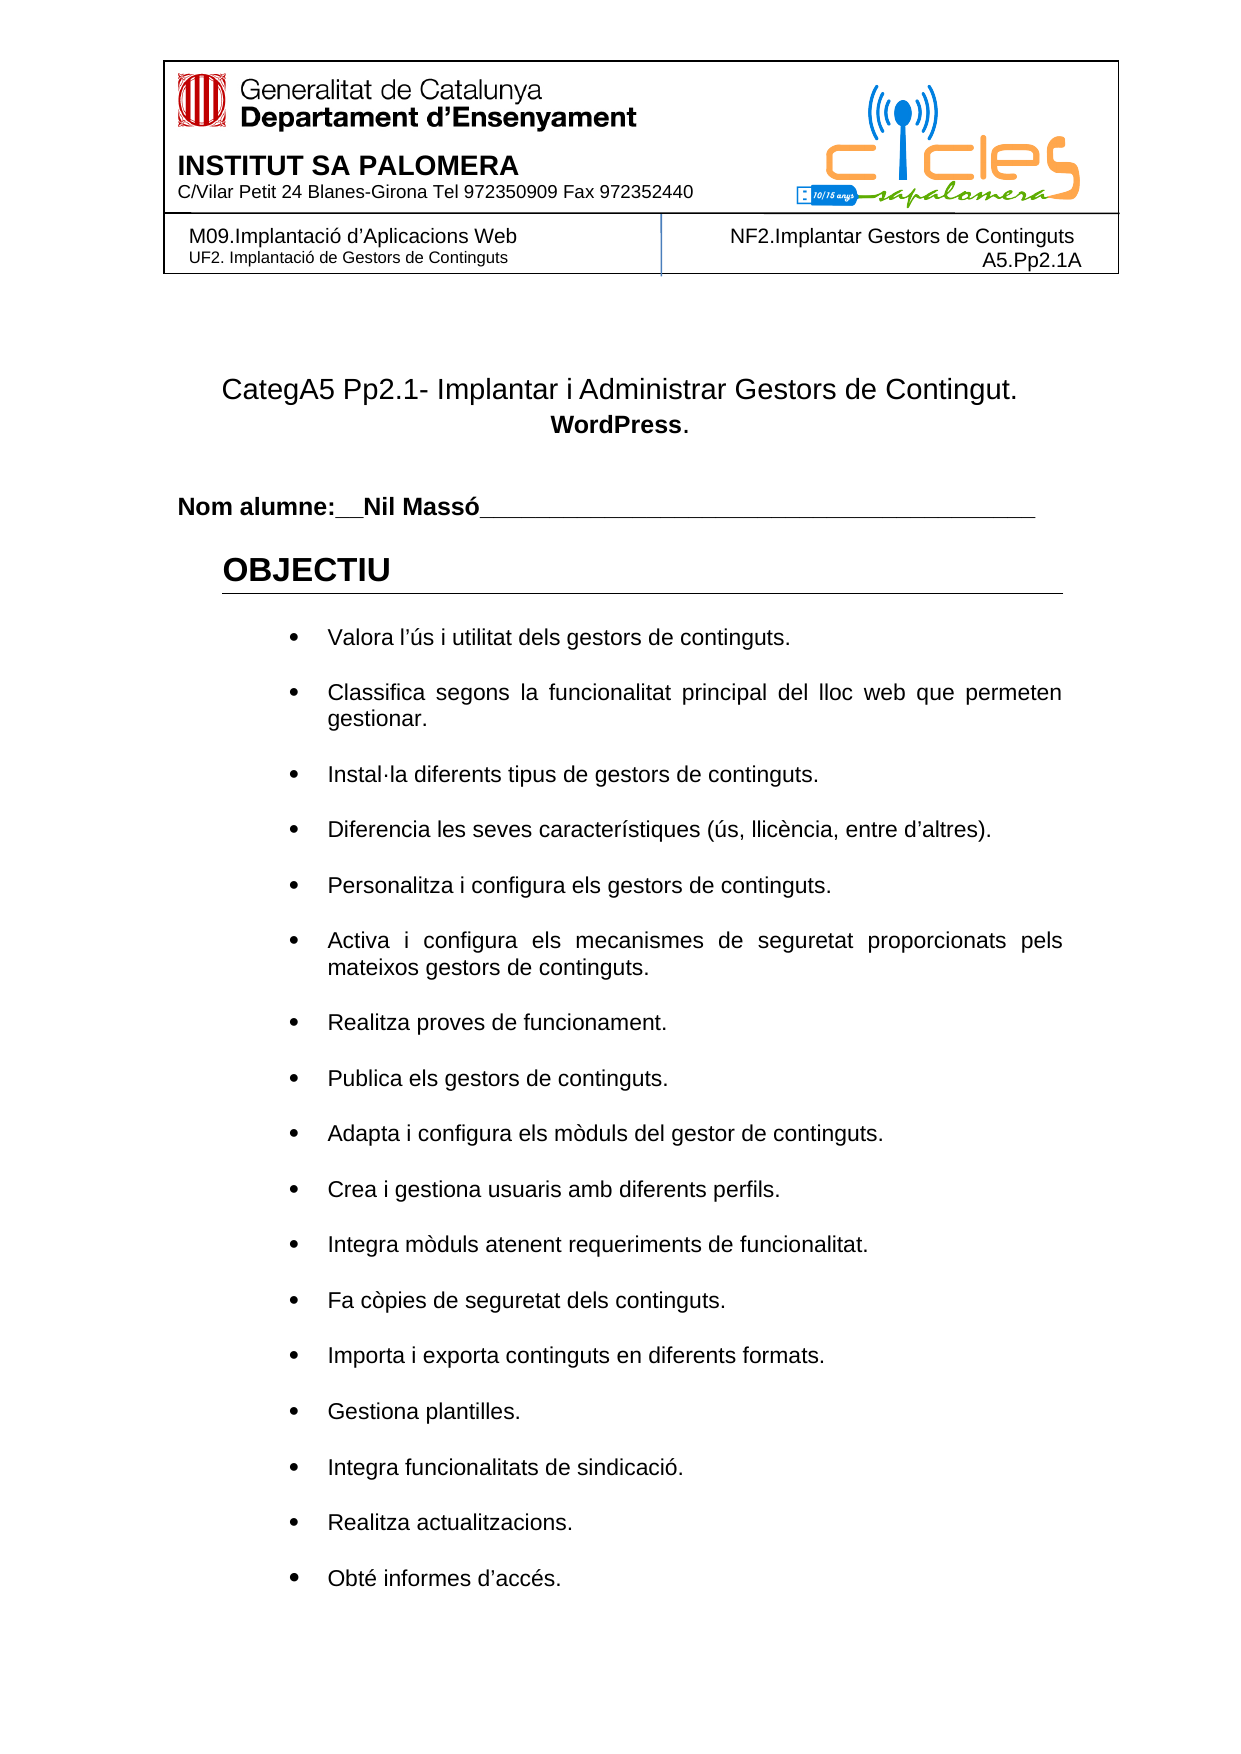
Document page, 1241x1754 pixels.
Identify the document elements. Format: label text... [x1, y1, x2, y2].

list Importa i exporta continguts en diferents formats. [290, 1342, 1063, 1369]
list Obté informes d’accés. [290, 1564, 1063, 1591]
text Nom alumne:__Nil Massó________________________________________ [177, 490, 1063, 521]
list Gestiona plantilles. [290, 1398, 1063, 1424]
list Integra mòduls atenent requeriments de funcionalitat. [290, 1231, 1063, 1258]
list Diferencia les seves característiques (ús, llicència, entre d’altres). [290, 816, 1063, 843]
text CategA5 Pp2.1- Implantar i Administrar Gestors de Contingut. WordPress. [177, 372, 1063, 439]
subtitle OBJECTIU [222, 550, 1063, 593]
list Realitza proves de funcionament. [290, 1009, 1063, 1036]
list Realitza actualitzacions. [290, 1509, 1063, 1535]
list Fa còpies de seguretat dels continguts. [290, 1287, 1063, 1313]
list Classifica segons la funcionalitat principal del lloc web que permeten gestionar. [290, 679, 1063, 732]
list Crea i gestiona usuaris amb diferents perfils. [290, 1176, 1063, 1202]
list Activa i configura els mecanismes de seguretat proporcionats pels mateixos gestors de continguts. [290, 927, 1063, 980]
list Publica els gestors de continguts. [290, 1065, 1063, 1091]
list Personalitza i configura els gestors de continguts. [290, 872, 1063, 898]
list Valora l’ús i utilitat dels gestors de continguts. [290, 623, 1063, 650]
list Instal·la diferents tipus de gestors de continguts. [290, 761, 1063, 787]
list Integra funcionalitats de sindicació. [290, 1453, 1063, 1480]
picture [791, 71, 1085, 218]
list Adapta i configura els mòduls del gestor de continguts. [290, 1120, 1063, 1147]
